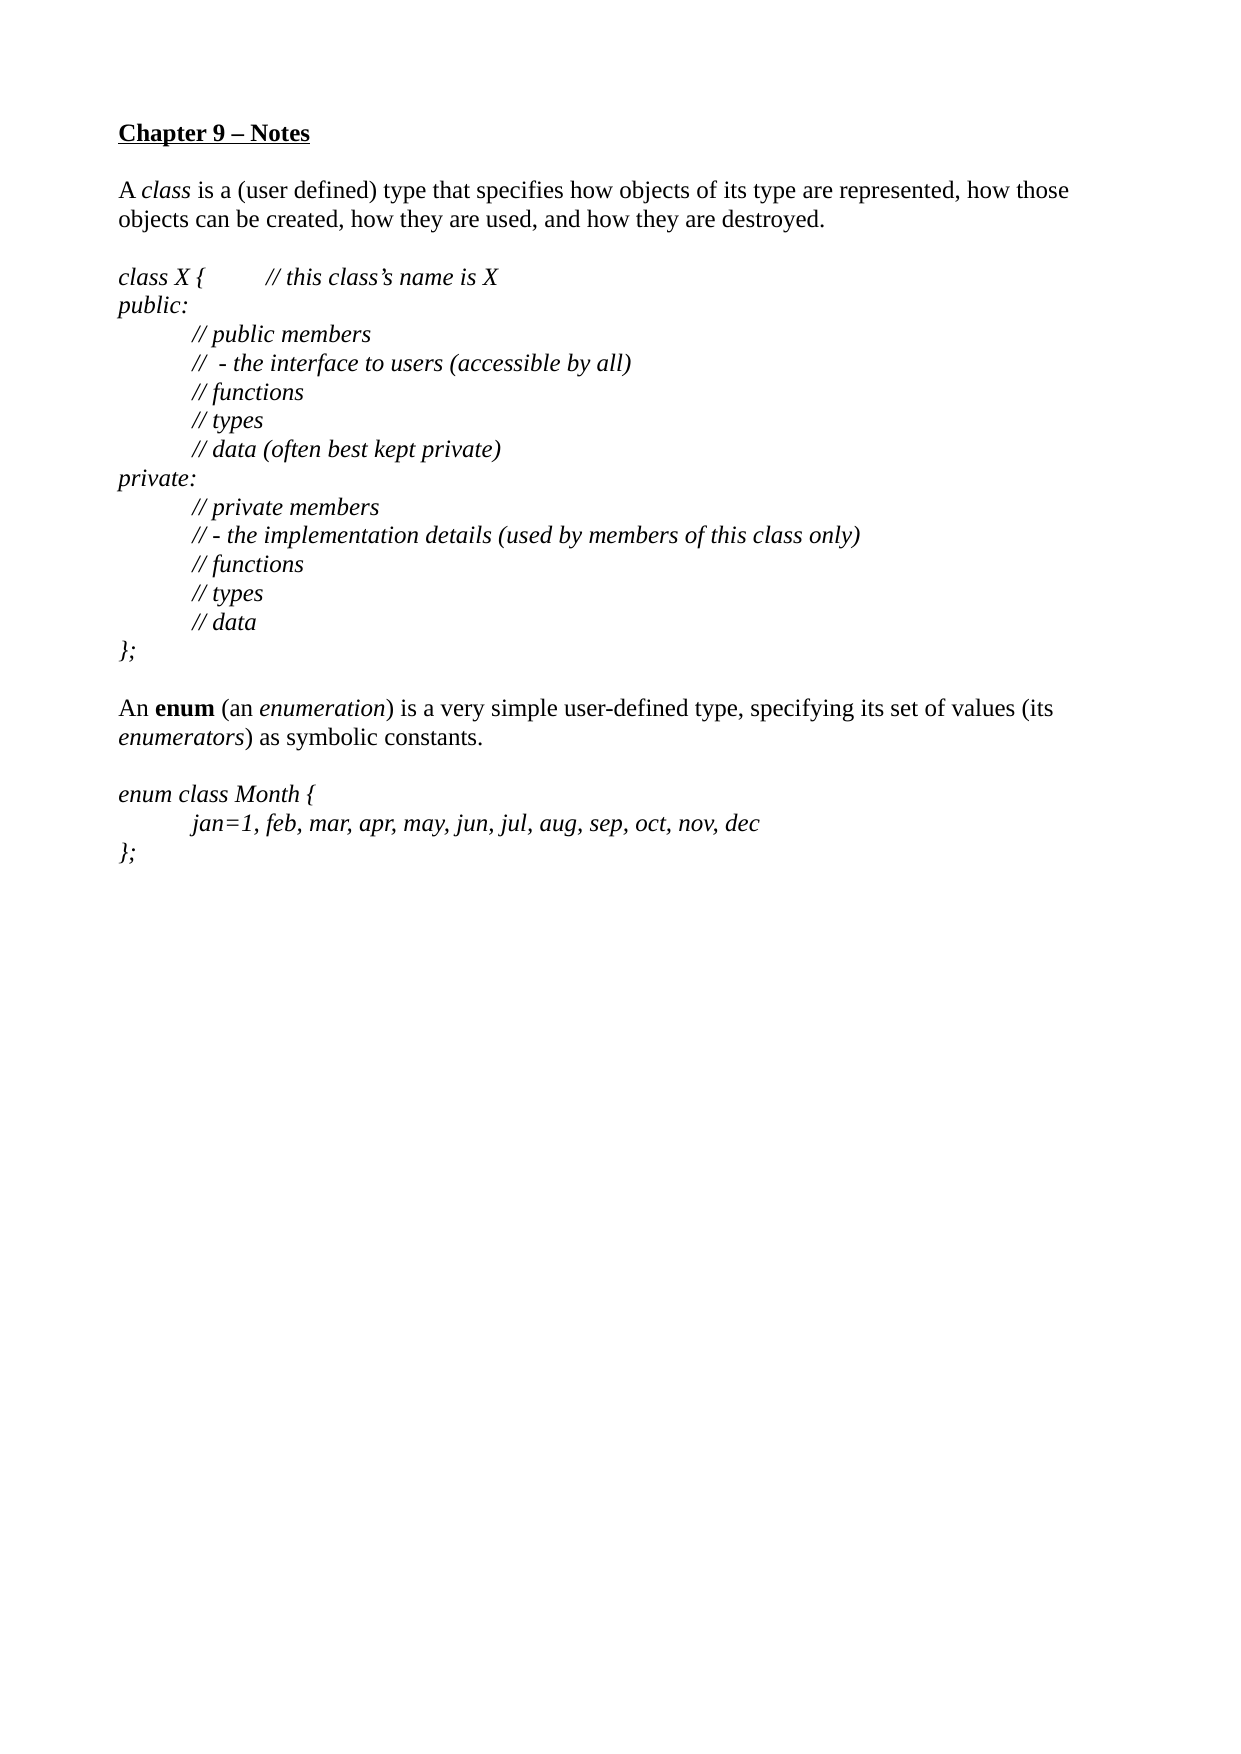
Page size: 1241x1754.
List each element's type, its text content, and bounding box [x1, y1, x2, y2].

text // - the implementation details (used by members of this class only) [118, 521, 1122, 549]
text }; [118, 636, 1122, 664]
text // private members [118, 492, 1122, 521]
text // - the interface to users (accessible by all) [118, 348, 1122, 377]
text A class is a (user defined) type that specifies how objects of its type are represented, how those objects can be created, how they are used, and how they are destroyed. [118, 176, 1122, 233]
text class X { // this class’s name is X [118, 262, 1122, 291]
text Chapter 9 – Notes [118, 118, 1122, 147]
text // data [118, 607, 1122, 636]
text }; [118, 837, 1122, 866]
text // types [118, 578, 1122, 607]
text // functions [118, 549, 1122, 578]
text // data (often best kept private) [118, 434, 1122, 463]
text jan=1, feb, mar, apr, may, jun, jul, aug, sep, oct, nov, dec [118, 808, 1122, 837]
text public: [118, 291, 1122, 319]
text enum class Month { [118, 779, 1122, 808]
text // public members [118, 319, 1122, 348]
text An enum (an enumeration) is a very simple user-defined type, specifying its set of values (its enumerators) as symbolic constants. [118, 693, 1122, 751]
text // functions [118, 377, 1122, 406]
text // types [118, 406, 1122, 434]
text private: [118, 463, 1122, 492]
